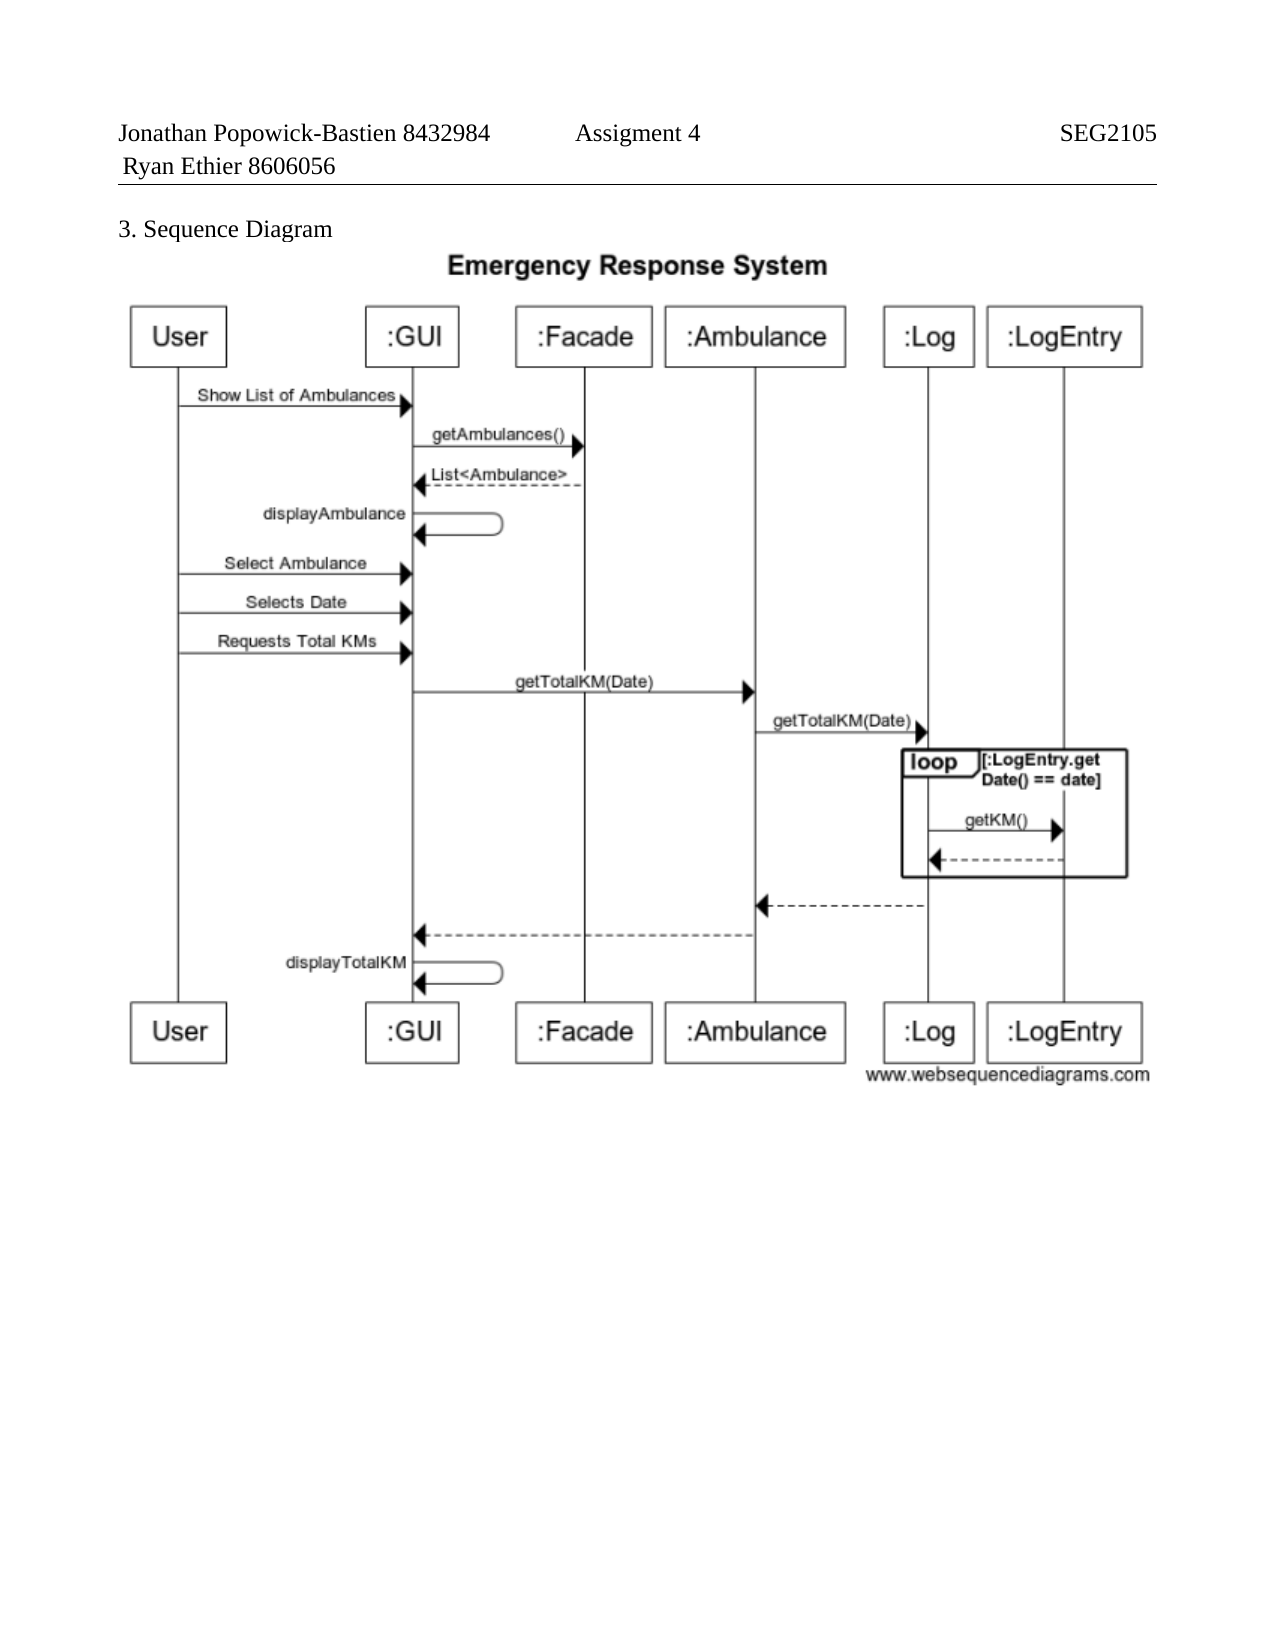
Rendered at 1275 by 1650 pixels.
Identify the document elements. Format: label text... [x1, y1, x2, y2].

text 3. Sequence Diagram [118, 214, 1157, 242]
picture [118, 242, 1157, 1090]
